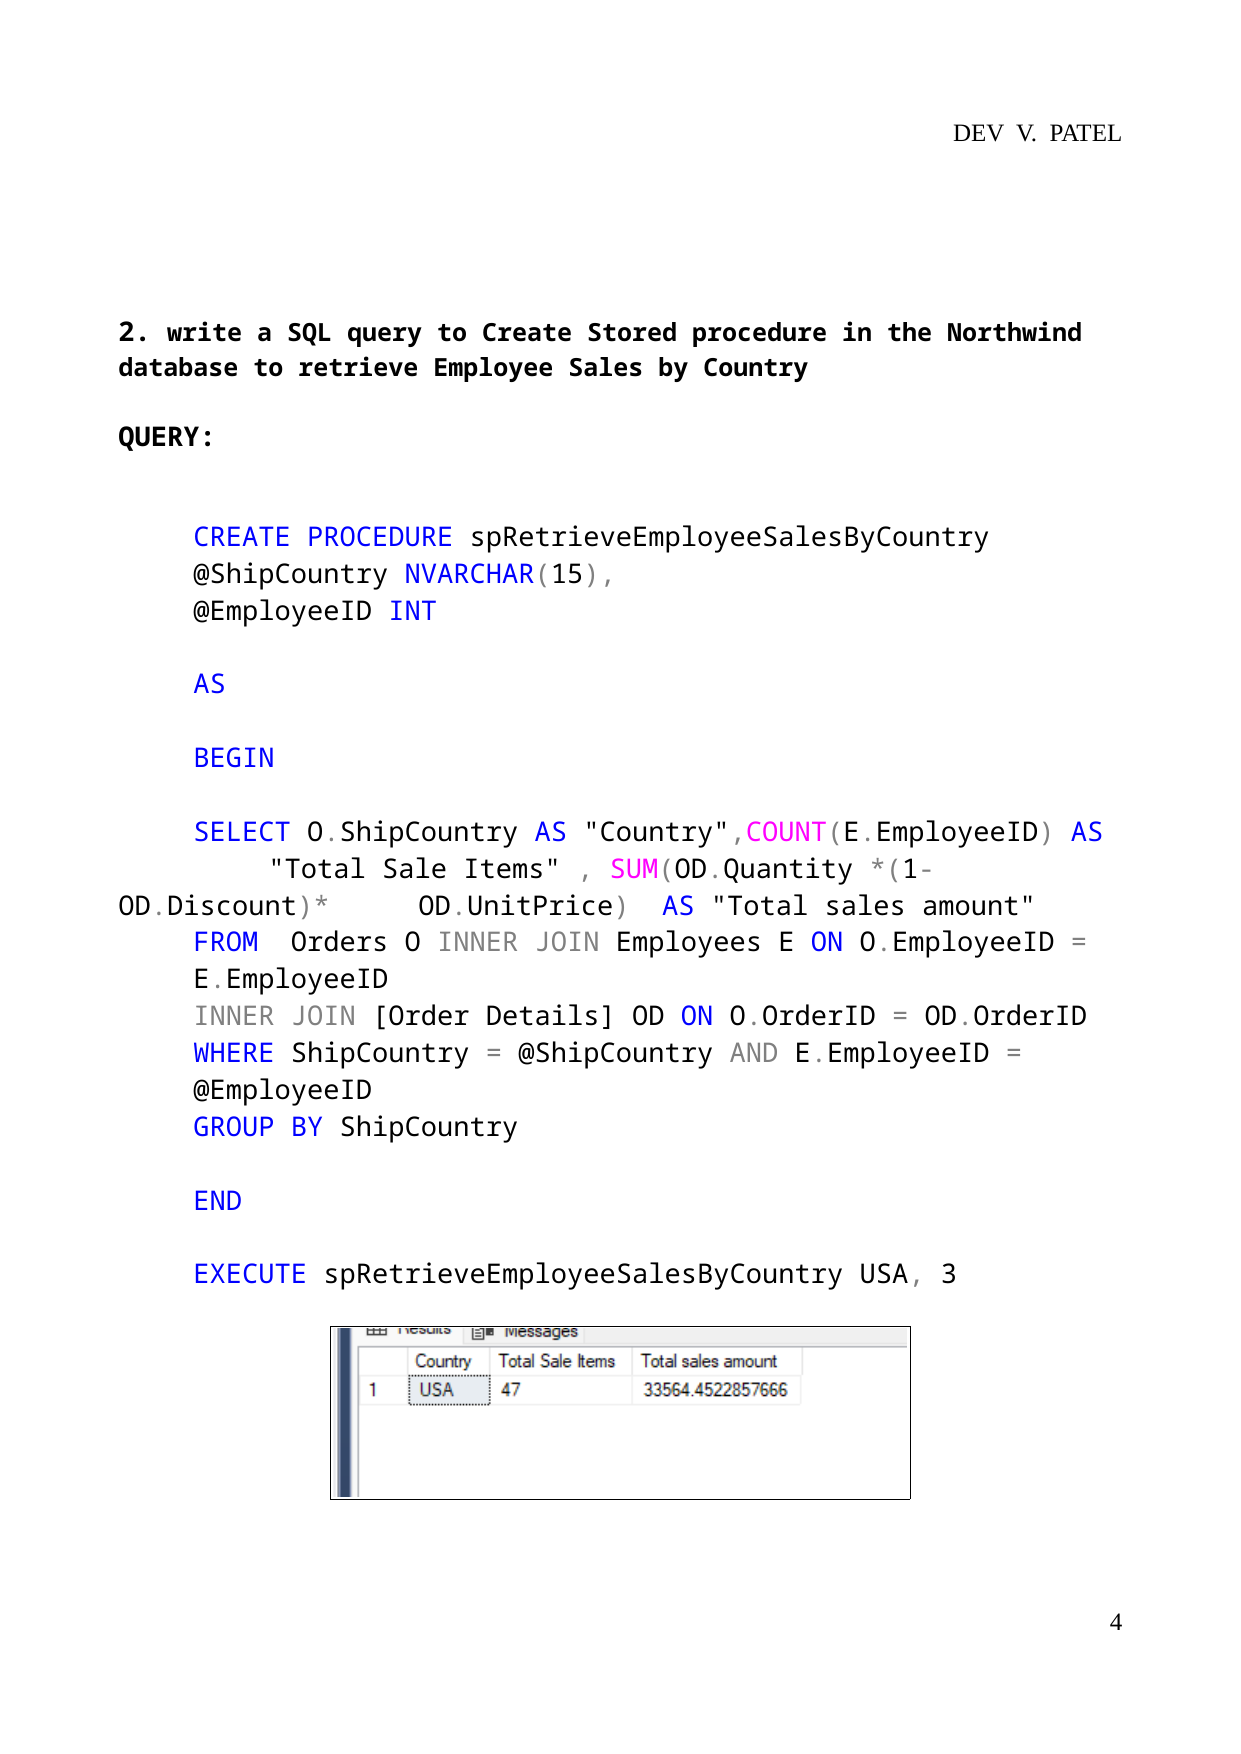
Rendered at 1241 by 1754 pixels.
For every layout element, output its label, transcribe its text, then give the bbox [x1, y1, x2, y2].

text BEGIN [118, 738, 1122, 775]
text FROM Orders O INNER JOIN Employees E ON O.EmployeeID = E.EmployeeID [118, 923, 1122, 997]
text 2. write a SQL query to Create Stored procedure in the Northwind database to retrieve Employee Sales by Country [118, 313, 1122, 383]
text EXECUTE spRetrieveEmployeeSalesByCountry USA, 3 [118, 1255, 1122, 1292]
text QUERY: [118, 418, 1122, 454]
text GROUP BY ShipCountry [118, 1107, 1122, 1144]
text @EmployeeID INT [118, 591, 1122, 628]
text CREATE PROCEDURE spRetrieveEmployeeSalesByCountry [118, 517, 1122, 554]
text @ShipCountry NVARCHAR(15), [118, 554, 1122, 591]
text AS [118, 665, 1122, 702]
text INNER JOIN [Order Details] OD ON O.OrderID = OD.OrderID [118, 997, 1122, 1033]
text WHERE ShipCountry = @ShipCountry AND E.EmployeeID = @EmployeeID [118, 1033, 1122, 1107]
text SELECT O.ShipCountry AS "Country",COUNT(E.EmployeeID) AS "Total Sale Items" , SUM(OD.Quantity *(1-OD.Discount)* OD.UnitPrice) AS "Total sales amount" [118, 812, 1122, 923]
text END [118, 1181, 1122, 1218]
picture [333, 1328, 907, 1497]
